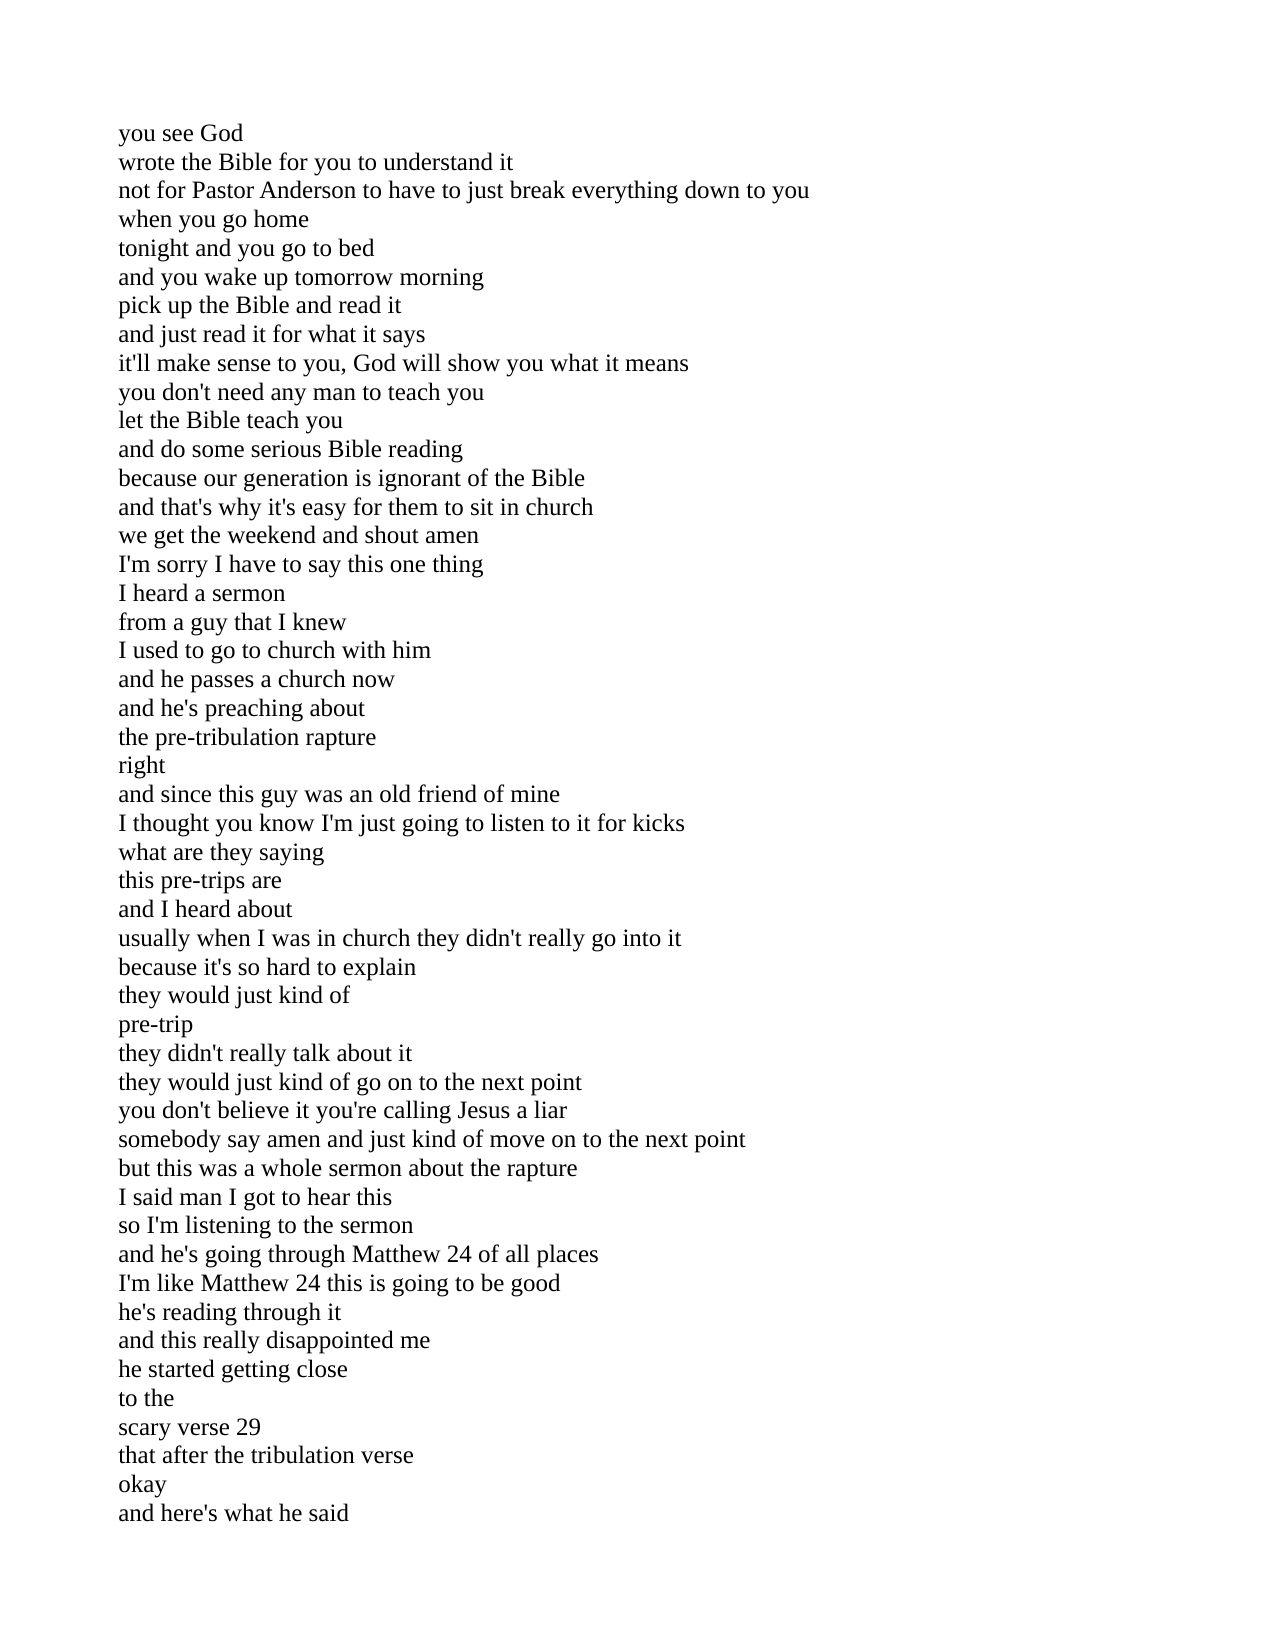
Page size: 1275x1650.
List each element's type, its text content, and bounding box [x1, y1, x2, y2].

text and just read it for what it says [118, 319, 1157, 348]
text wrote the Bible for you to understand it [118, 147, 1157, 176]
text the pre-tribulation rapture [118, 722, 1157, 751]
text I said man I got to hear this [118, 1182, 1157, 1211]
text you don't believe it you're calling Jesus a liar [118, 1096, 1157, 1124]
text pre-trip [118, 1009, 1157, 1038]
text that after the tribulation verse [118, 1441, 1157, 1469]
text and that's why it's easy for them to sit in church [118, 492, 1157, 521]
text he started getting close [118, 1354, 1157, 1383]
text this pre-trips are [118, 866, 1157, 894]
text and this really disappointed me [118, 1326, 1157, 1354]
text we get the weekend and shout amen [118, 521, 1157, 549]
text and he's going through Matthew 24 of all places [118, 1239, 1157, 1268]
text okay [118, 1469, 1157, 1498]
text scary verse 29 [118, 1412, 1157, 1441]
text let the Bible teach you [118, 406, 1157, 434]
text tonight and you go to bed [118, 233, 1157, 262]
text I heard a sermon [118, 578, 1157, 607]
text he's reading through it [118, 1297, 1157, 1326]
text pick up the Bible and read it [118, 291, 1157, 319]
text and here's what he said [118, 1498, 1157, 1527]
text and he passes a church now [118, 664, 1157, 693]
text to the [118, 1383, 1157, 1412]
text I used to go to church with him [118, 636, 1157, 664]
text it'll make sense to you, God will show you what it means [118, 348, 1157, 377]
text what are they saying [118, 837, 1157, 866]
text right [118, 751, 1157, 779]
text and you wake up tomorrow morning [118, 262, 1157, 291]
text I'm like Matthew 24 this is going to be good [118, 1268, 1157, 1297]
text usually when I was in church they didn't really go into it [118, 923, 1157, 952]
text they didn't really talk about it [118, 1038, 1157, 1067]
text somebody say amen and just kind of move on to the next point [118, 1124, 1157, 1153]
text and do some serious Bible reading [118, 434, 1157, 463]
text I'm sorry I have to say this one thing [118, 549, 1157, 578]
text from a guy that I knew [118, 607, 1157, 636]
text and I heard about [118, 894, 1157, 923]
text because it's so hard to explain [118, 952, 1157, 981]
text and he's preaching about [118, 693, 1157, 722]
text but this was a whole sermon about the rapture [118, 1153, 1157, 1182]
text I thought you know I'm just going to listen to it for kicks [118, 808, 1157, 837]
text they would just kind of go on to the next point [118, 1067, 1157, 1096]
text you see God [118, 118, 1157, 147]
text not for Pastor Anderson to have to just break everything down to you [118, 176, 1157, 204]
text because our generation is ignorant of the Bible [118, 463, 1157, 492]
text so I'm listening to the sermon [118, 1211, 1157, 1239]
text and since this guy was an old friend of mine [118, 779, 1157, 808]
text they would just kind of [118, 981, 1157, 1009]
text when you go home [118, 204, 1157, 233]
text you don't need any man to teach you [118, 377, 1157, 406]
